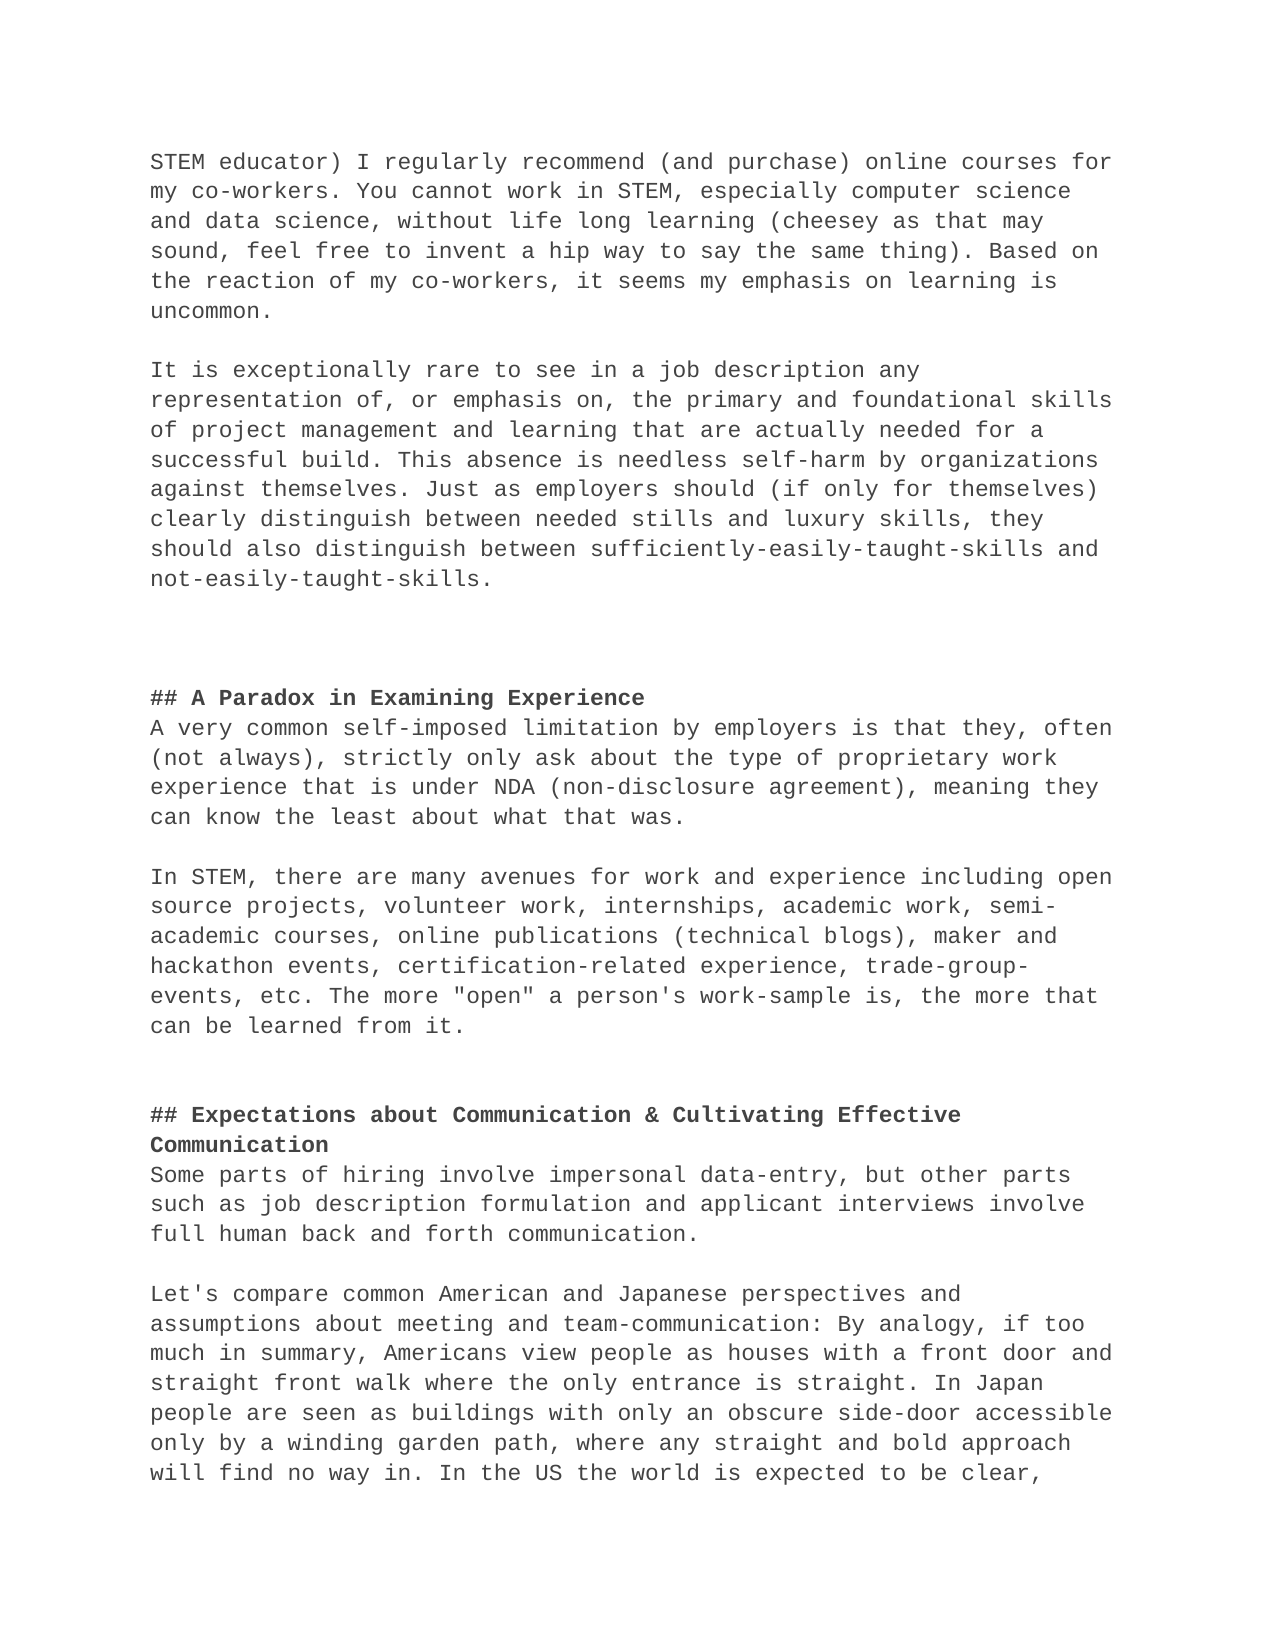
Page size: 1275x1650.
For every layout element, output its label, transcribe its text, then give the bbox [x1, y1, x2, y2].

text In STEM, there are many avenues for work and experience including open source projects, volunteer work, internships, academic work, semi-academic courses, online publications (technical blogs), maker and hackathon events, certification-related experience, trade-group-events, etc. The more "open" a person's work-sample is, the more that can be learned from it. [150, 865, 1125, 1040]
text A very common self-imposed limitation by employers is that they, often (not always), strictly only ask about the type of proprietary work experience that is under NDA (non-disclosure agreement), meaning they can know the least about what that was. [150, 716, 1125, 831]
text Let's compare common American and Japanese perspectives and assumptions about meeting and team-communication: By analogy, if too much in summary, Americans view people as houses with a front door and straight front walk where the only entrance is straight. In Japan people are seen as buildings with only an obscure side-door accessible only by a winding garden path, where any straight and bold approach will find no way in. In the US the world is expected to be clear, [150, 1282, 1125, 1487]
text ## A Paradox in Examining Experience [150, 686, 1125, 712]
text STEM educator) I regularly recommend (and purchase) online courses for my co-workers. You cannot work in STEM, especially computer science and data science, without life long learning (cheesey as that may sound, feel free to invent a hip way to say the same thing). Based on the reaction of my co-workers, it seems my emphasis on learning is uncommon. [150, 150, 1125, 325]
text ## Expectations about Communication & Cultivating Effective Communication [150, 1103, 1125, 1159]
text Some parts of hiring involve impersonal data-entry, but other parts such as job description formulation and applicant interviews involve full human back and forth communication. [150, 1163, 1125, 1248]
text It is exceptionally rare to see in a job description any representation of, or emphasis on, the primary and foundational skills of project management and learning that are actually needed for a successful build. This absence is needless self-harm by organizations against themselves. Just as employers should (if only for themselves) clearly distinguish between needed stills and luxury skills, they should also distinguish between sufficiently-easily-taught-skills and not-easily-taught-skills. [150, 358, 1125, 593]
